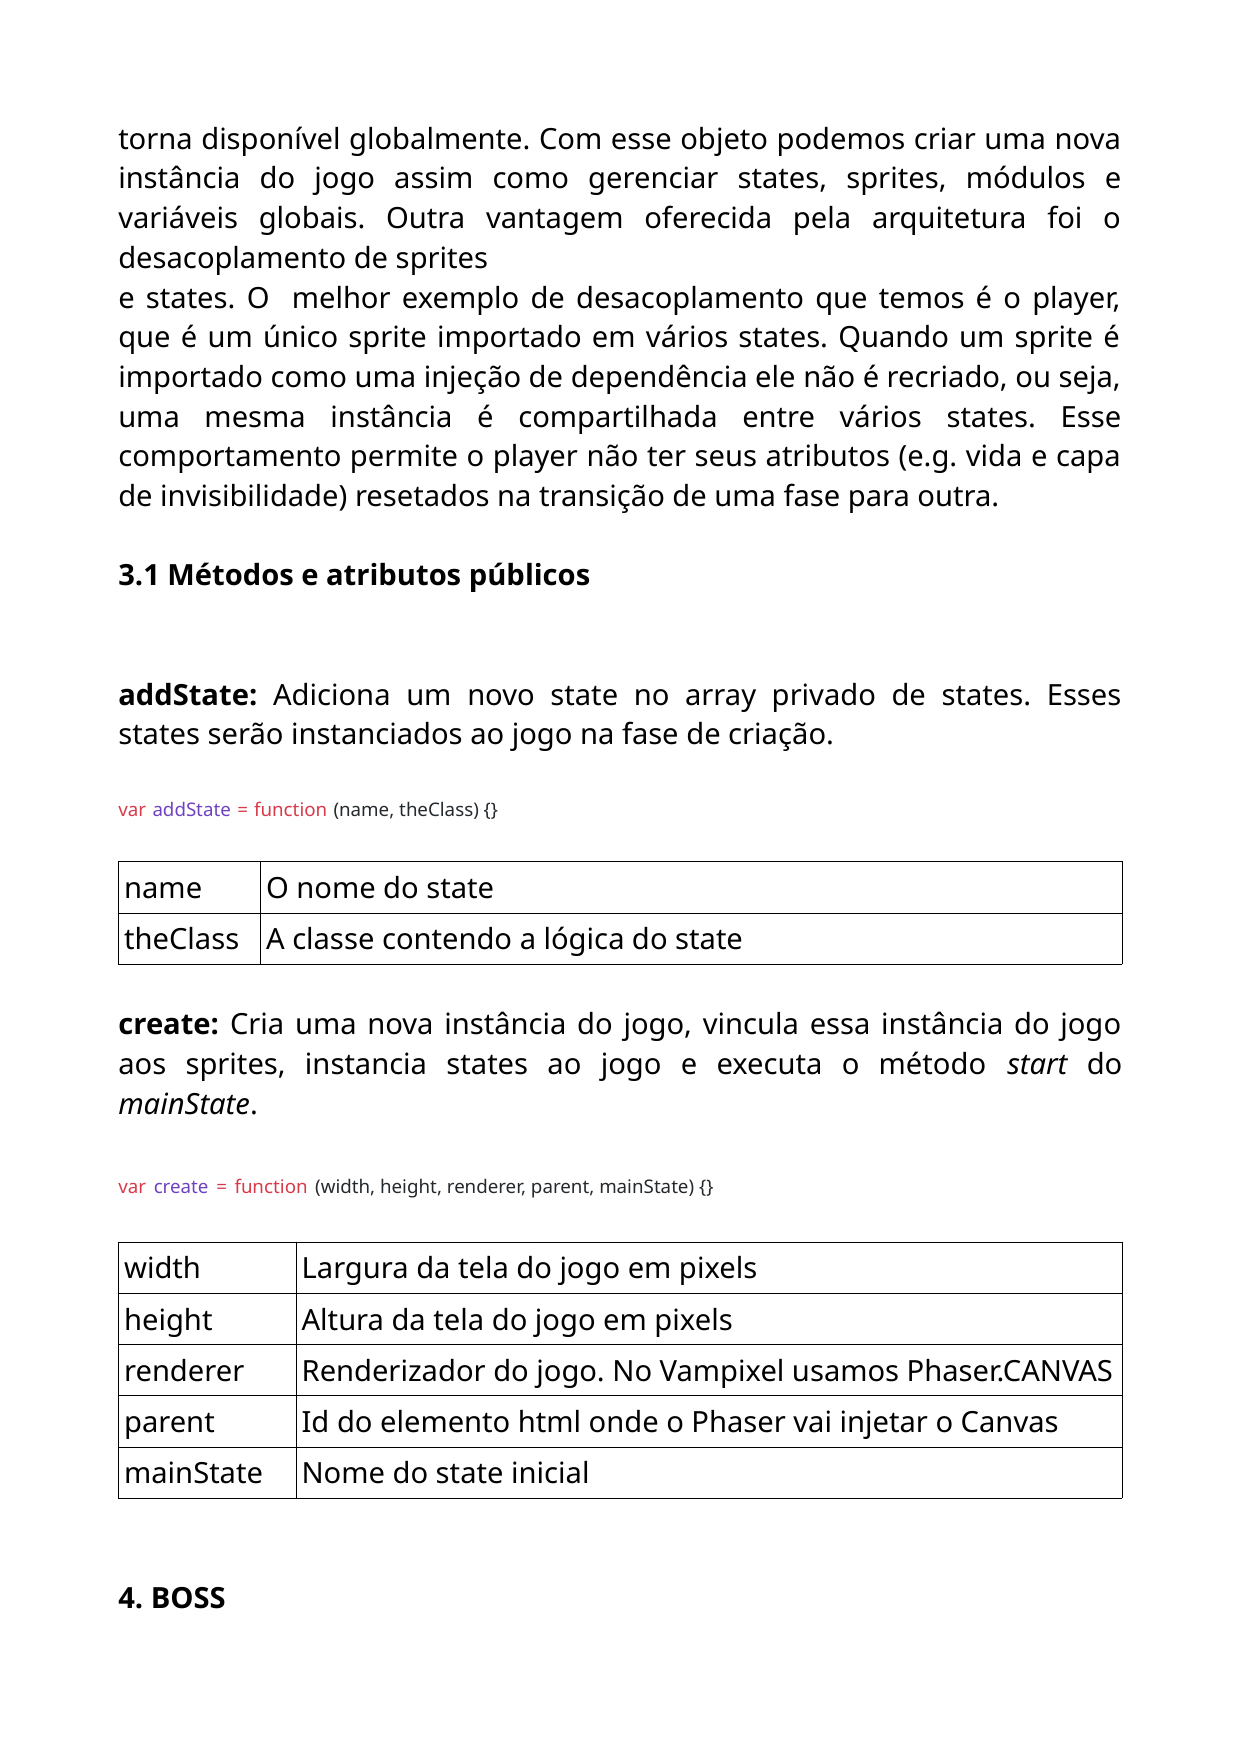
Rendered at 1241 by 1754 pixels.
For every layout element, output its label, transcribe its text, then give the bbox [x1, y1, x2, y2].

table_header width [119, 1243, 296, 1293]
text var create = function (width, height, renderer, parent, mainState) {} [118, 1162, 1122, 1202]
table_header O nome do state [261, 862, 1122, 912]
table_header Largura da tela do jogo em pixels [297, 1243, 1122, 1293]
table_cell parent [119, 1396, 296, 1447]
table_header name [119, 862, 260, 912]
text 4. BOSS [118, 1577, 1122, 1617]
text torna disponível globalmente. Com esse objeto podemos criar uma nova instância do jogo assim como gerenciar states, sprites, módulos e variáveis globais. Outra vantagem oferecida pela arquitetura foi o desacoplamento de sprites [118, 118, 1122, 277]
table_cell Id do elemento html onde o Phaser vai injetar o Canvas [297, 1396, 1122, 1447]
table_cell height [119, 1294, 296, 1344]
table_cell renderer [119, 1345, 296, 1395]
text var addState = function (name, theClass) {} [118, 793, 1122, 822]
table_cell Renderizador do jogo. No Vampixel usamos Phaser.CANVAS [297, 1345, 1122, 1395]
table_cell theClass [119, 914, 260, 964]
text e states. O melhor exemplo de desacoplamento que temos é o player, que é um único sprite importado em vários states. Quando um sprite é importado como uma injeção de dependência ele não é recriado, ou seja, uma mesma instância é compartilhada entre vários states. Esse comportamento permite o player não ter seus atributos (e.g. vida e capa de invisibilidade) resetados na transição de uma fase para outra. [118, 277, 1122, 515]
text create: Cria uma nova instância do jogo, vincula essa instância do jogo aos sprites, instancia states ao jogo e executa o método start do mainState. [118, 1003, 1122, 1123]
text addState: Adiciona um novo state no array privado de states. Esses states serão instanciados ao jogo na fase de criação. [118, 674, 1122, 753]
table_cell Altura da tela do jogo em pixels [297, 1294, 1122, 1344]
table_cell mainState [119, 1448, 296, 1498]
table_cell Nome do state inicial [297, 1448, 1122, 1498]
table_cell A classe contendo a lógica do state [261, 914, 1122, 964]
text 3.1 Métodos e atributos públicos [118, 555, 1122, 594]
